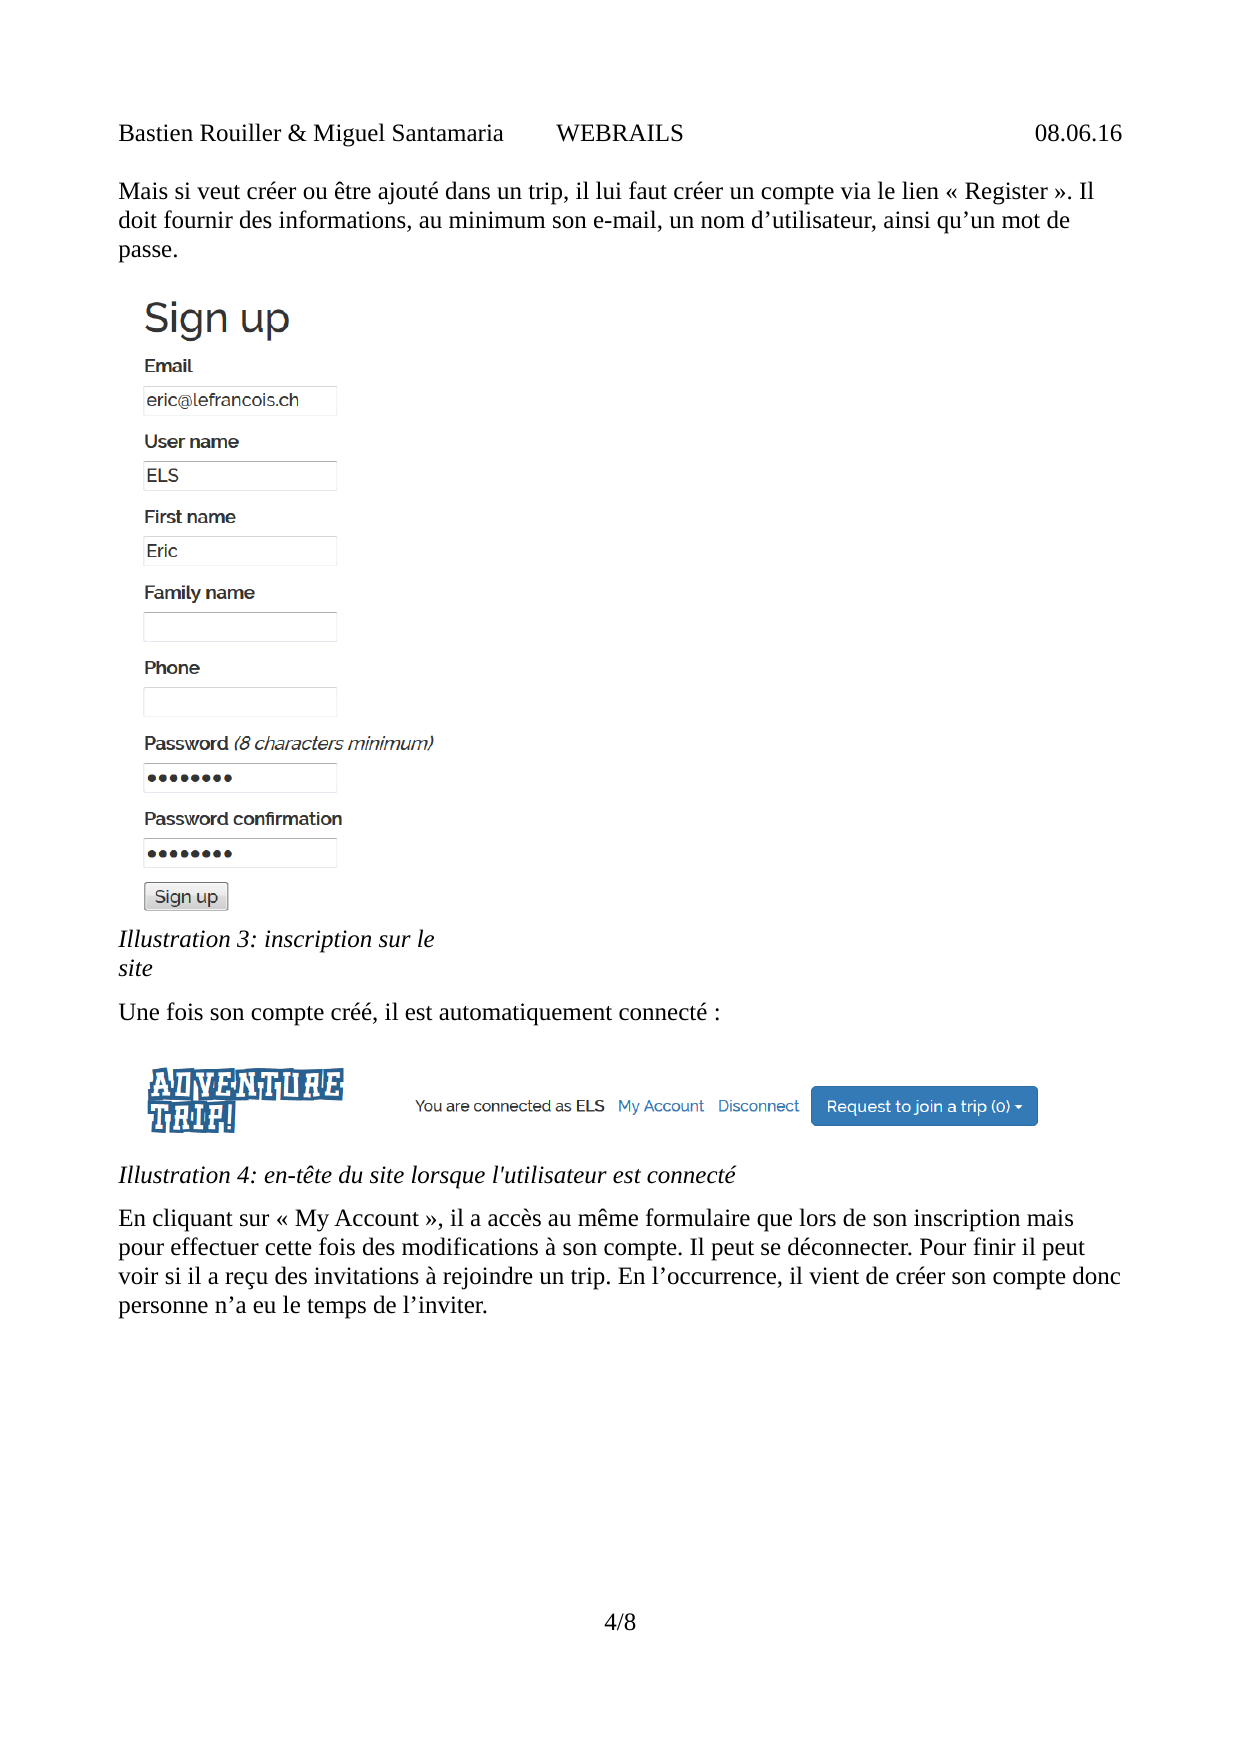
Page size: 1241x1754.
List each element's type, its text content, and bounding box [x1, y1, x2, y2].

text Illustration 4: en-tête du site lorsque l'utilisateur est connecté [118, 1160, 1063, 1189]
picture [118, 290, 478, 925]
text Illustration 3: inscription sur le site [118, 925, 477, 982]
text En cliquant sur « My Account », il a accès au même formulaire que lors de son inscription mais pour effectuer cette fois des modifications à son compte. Il peut se déconnecter. Pour finir il peut voir si il a reçu des invitations à rejoindre un trip. En l’occurrence, il vient de créer son compte donc personne n’a eu le temps de l’inviter. [118, 1203, 1122, 1318]
text Mais si veut créer ou être ajouté dans un trip, il lui faut créer un compte via le lien « Register ». Il doit fournir des informations, au minimum son e-mail, un nom d’utilisateur, ainsi qu’un mot de passe. [118, 176, 1122, 263]
picture [118, 1052, 1064, 1160]
text Une fois son compte créé, il est automatiquement connecté : [118, 997, 1122, 1026]
